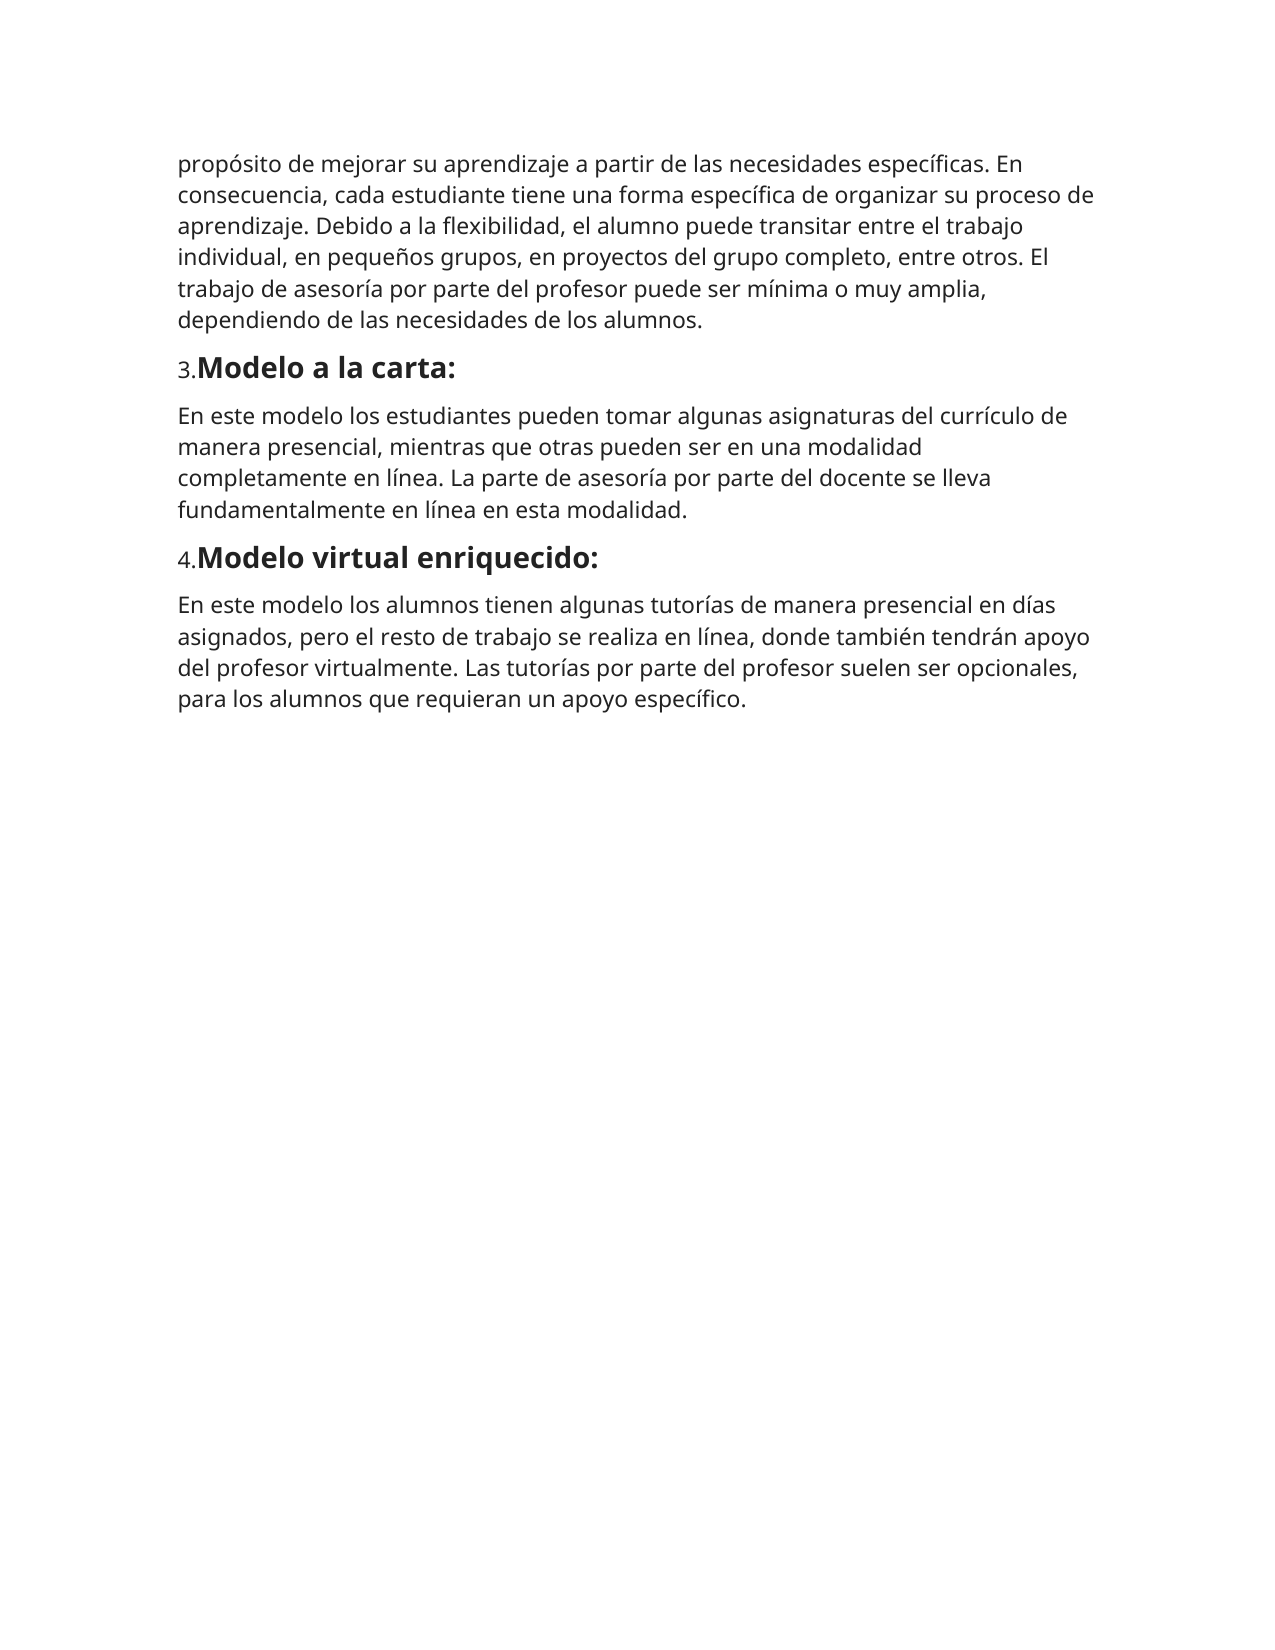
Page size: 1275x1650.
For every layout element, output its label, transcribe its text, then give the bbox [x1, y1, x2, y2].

text propósito de mejorar su aprendizaje a partir de las necesidades específicas. En consecuencia, cada estudiante tiene una forma específica de organizar su proceso de aprendizaje. Debido a la flexibilidad, el alumno puede transitar entre el trabajo individual, en pequeños grupos, en proyectos del grupo completo, entre otros. El trabajo de asesoría por parte del profesor puede ser mínima o muy amplia, dependiendo de las necesidades de los alumnos. [177, 148, 1098, 335]
text 4.Modelo virtual enriquecido: [177, 537, 1098, 577]
text En este modelo los estudiantes pueden tomar algunas asignaturas del currículo de manera presencial, mientras que otras pueden ser en una modalidad completamente en línea. La parte de asesoría por parte del docente se lleva fundamentalmente en línea en esta modalidad. [177, 400, 1098, 525]
text En este modelo los alumnos tienen algunas tutorías de manera presencial en días asignados, pero el resto de trabajo se realiza en línea, donde también tendrán apoyo del profesor virtualmente. Las tutorías por parte del profesor suelen ser opcionales, para los alumnos que requieran un apoyo específico. [177, 589, 1098, 714]
text 3.Modelo a la carta: [177, 348, 1098, 387]
